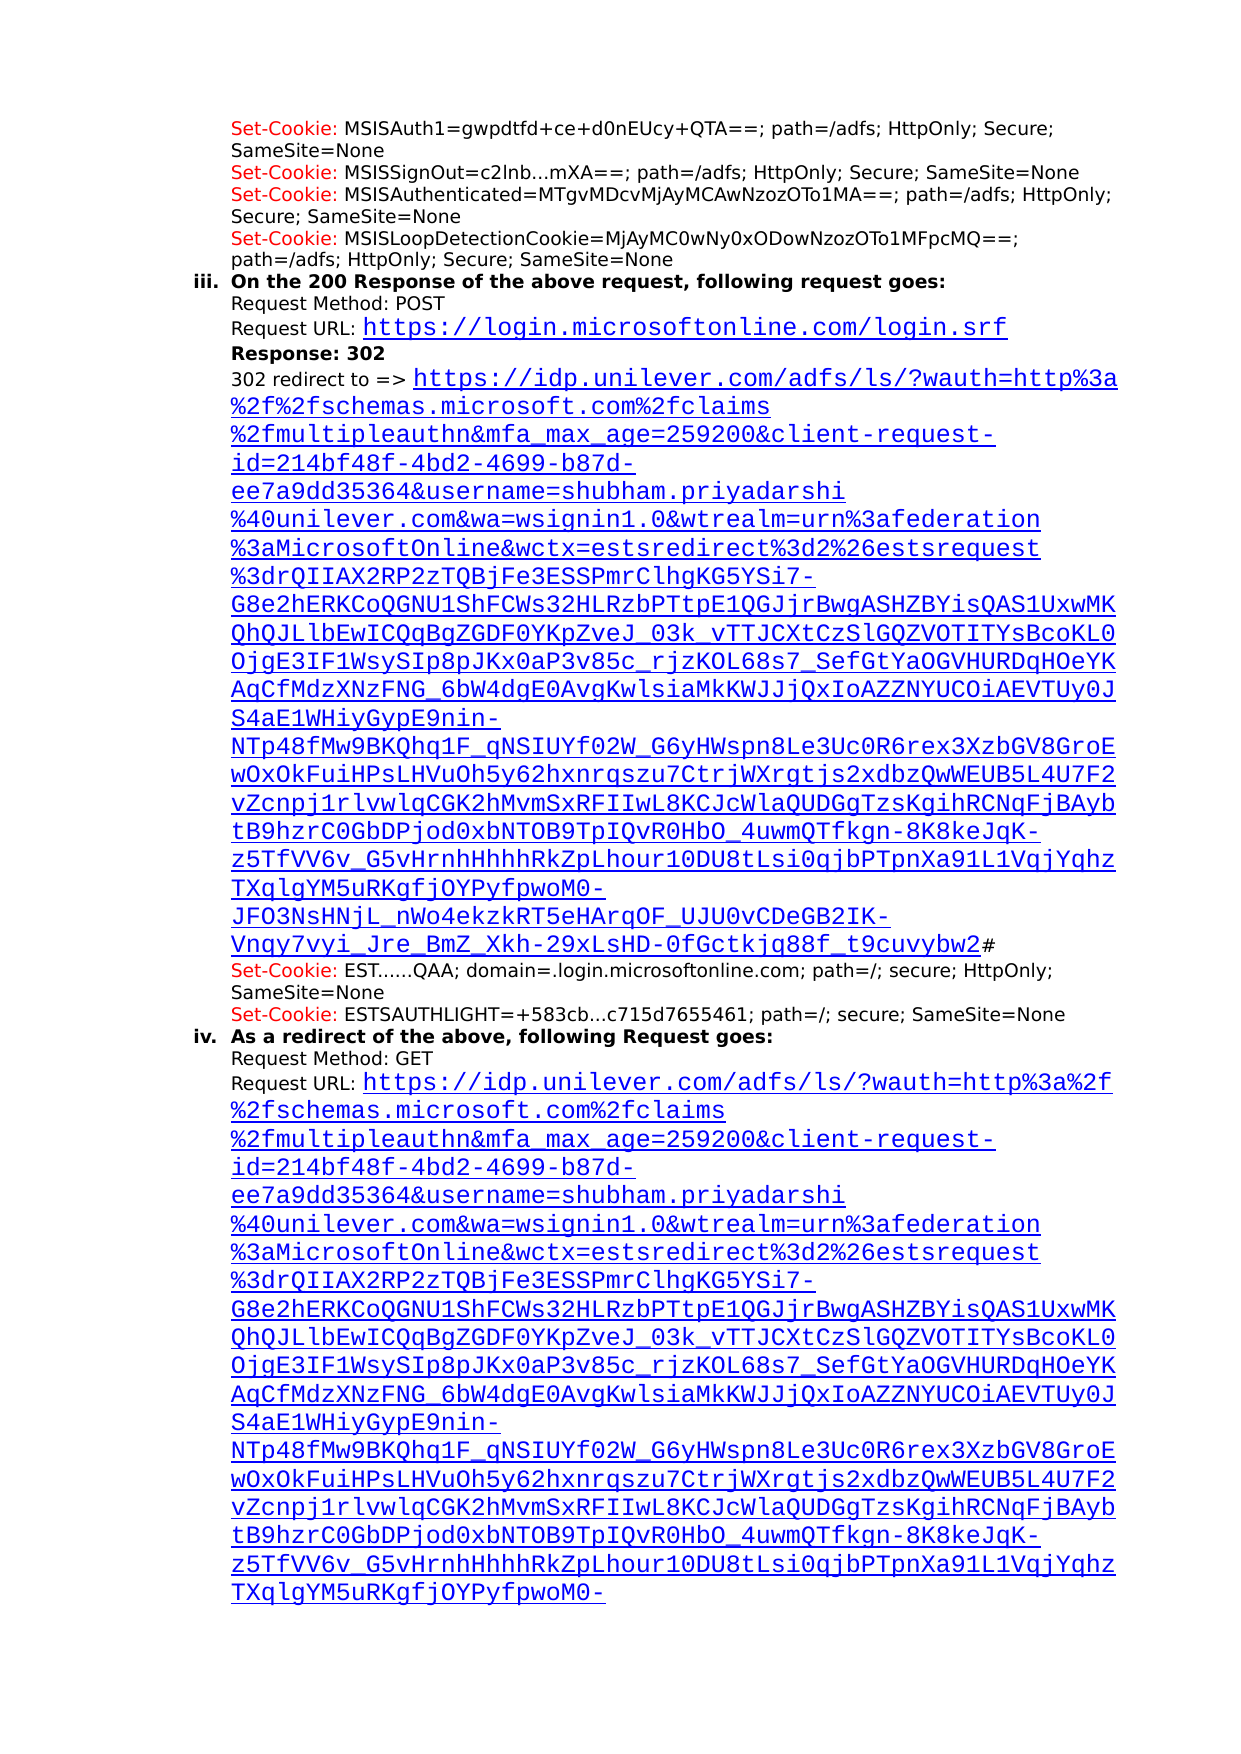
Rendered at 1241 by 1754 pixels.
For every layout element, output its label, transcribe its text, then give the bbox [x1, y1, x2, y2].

list Set-Cookie: MSISAuthenticated=MTgvMDcvMjAyMCAwNzozOTo1MA==; path=/adfs; HttpOnly; Secure; SameSite=None [193, 184, 1122, 227]
list Request Method: GET [193, 1048, 1122, 1069]
list Set-Cookie: ESTSAUTHLIGHT=+583cb...c715d7655461; path=/; secure; SameSite=None [193, 1004, 1122, 1026]
list On the 200 Response of the above request, following request goes: [193, 271, 1122, 293]
list Request URL: https://login.microsoftonline.com/login.srf [193, 315, 1122, 343]
list As a redirect of the above, following Request goes: [193, 1026, 1122, 1048]
list Set-Cookie: MSISSignOut=c2lnb...mXA==; path=/adfs; HttpOnly; Secure; SameSite=None [193, 162, 1122, 184]
list 302 redirect to => https://idp.unilever.com/adfs/ls/?wauth=http%3a%2f%2fschemas.microsoft.com%2fclaims%2fmultipleauthn&mfa_max_age=259200&client-request-id=214bf48f-4bd2-4699-b87d-ee7a9dd35364&username=shubham.priyadarshi%40unilever.com&wa=wsignin1.0&wtrealm=urn%3afederation%3aMicrosoftOnline&wctx=estsredirect%3d2%26estsrequest%3drQIIAX2RP2zTQBjFe3ESSPmrClhgKG5YSi7-G8e2hERKCoQGNU1ShFCWs32HLRzbPTtpE1QGJjrBwgASHZBYisQAS1UxwMKQhQJLlbEwICQqBgZGDF0YKpZveJ_03k_vTTJCXtCzSlGQZVOTITYsBcoKL0OjgE3IF1WsySIp8pJKx0aP3v85c_rjzKOL68s7_SefGtYaOGVHURDqHOeYKAqCfMdzXNzFNG_6bW4dgE0AvgKwlsiaMkKWJJjQxIoAZZNYUCOiAEVTUy0JS4aE1WHiyGypE9nin-NTp48fMw9BKQhq1F_qNSIUYf02W_G6yHWspn8Le3Uc0R6rex3XzbGV8GroEwOxOkFuiHPsLHVuOh5y62hxnrqszu7CtrjWXrgtjs2xdbzQwWEUB5L4U7F2vZcnpj1rlvwlqCGK2hMvmSxRFIIwL8KCJcWlaQUDGgTzsKgihRCNqFjBAybtB9hzrC0GbDPjod0xbNTOB9TpIQvR0HbO_4uwmQTfkgn-8K8keJqK-z5TfVV6v_G5vHrnhHhhhRkZpLhour10DU8tLsi0qjbPTpnXa91L1VqjYqhzTXqlgYM5uRKgfjOYPyfpwoM0-JFO3NsHNjL_nWo4ekzkRT5eHArqOF_UJU0vCDeGB2IK-Vnqy7vyi_Jre_BmZ_Xkh-29xLsHD-0fGctkjq88f_t9cuvybw2# [193, 365, 1122, 960]
list Set-Cookie: MSISAuth1=gwpdtfd+ce+d0nEUcy+QTA==; path=/adfs; HttpOnly; Secure; SameSite=None [193, 118, 1122, 162]
list Request URL: https://idp.unilever.com/adfs/ls/?wauth=http%3a%2f%2fschemas.microsoft.com%2fclaims%2fmultipleauthn&mfa_max_age=259200&client-request-id=214bf48f-4bd2-4699-b87d-ee7a9dd35364&username=shubham.priyadarshi%40unilever.com&wa=wsignin1.0&wtrealm=urn%3afederation%3aMicrosoftOnline&wctx=estsredirect%3d2%26estsrequest%3drQIIAX2RP2zTQBjFe3ESSPmrClhgKG5YSi7-G8e2hERKCoQGNU1ShFCWs32HLRzbPTtpE1QGJjrBwgASHZBYisQAS1UxwMKQhQJLlbEwICQqBgZGDF0YKpZveJ_03k_vTTJCXtCzSlGQZVOTITYsBcoKL0OjgE3IF1WsySIp8pJKx0aP3v85c_rjzKOL68s7_SefGtYaOGVHURDqHOeYKAqCfMdzXNzFNG_6bW4dgE0AvgKwlsiaMkKWJJjQxIoAZZNYUCOiAEVTUy0JS4aE1WHiyGypE9nin-NTp48fMw9BKQhq1F_qNSIUYf02W_G6yHWspn8Le3Uc0R6rex3XzbGV8GroEwOxOkFuiHPsLHVuOh5y62hxnrqszu7CtrjWXrgtjs2xdbzQwWEUB5L4U7F2vZcnpj1rlvwlqCGK2hMvmSxRFIIwL8KCJcWlaQUDGgTzsKgihRCNqFjBAybtB9hzrC0GbDPjod0xbNTOB9TpIQvR0HbO_4uwmQTfkgn-8K8keJqK-z5TfVV6v_G5vHrnhHhhhRkZpLhour10DU8tLsi0qjbPTpnXa91L1VqjYqhzTXqlgYM5uRKgfjOYPyfpwoM0- [193, 1069, 1122, 1608]
list Request Method: POST [193, 293, 1122, 315]
list Response: 302 [193, 343, 1122, 365]
list Set-Cookie: MSISLoopDetectionCookie=MjAyMC0wNy0xODowNzozOTo1MFpcMQ==; path=/adfs; HttpOnly; Secure; SameSite=None [193, 227, 1122, 271]
list Set-Cookie: EST......QAA; domain=.login.microsoftonline.com; path=/; secure; HttpOnly; SameSite=None [193, 960, 1122, 1004]
